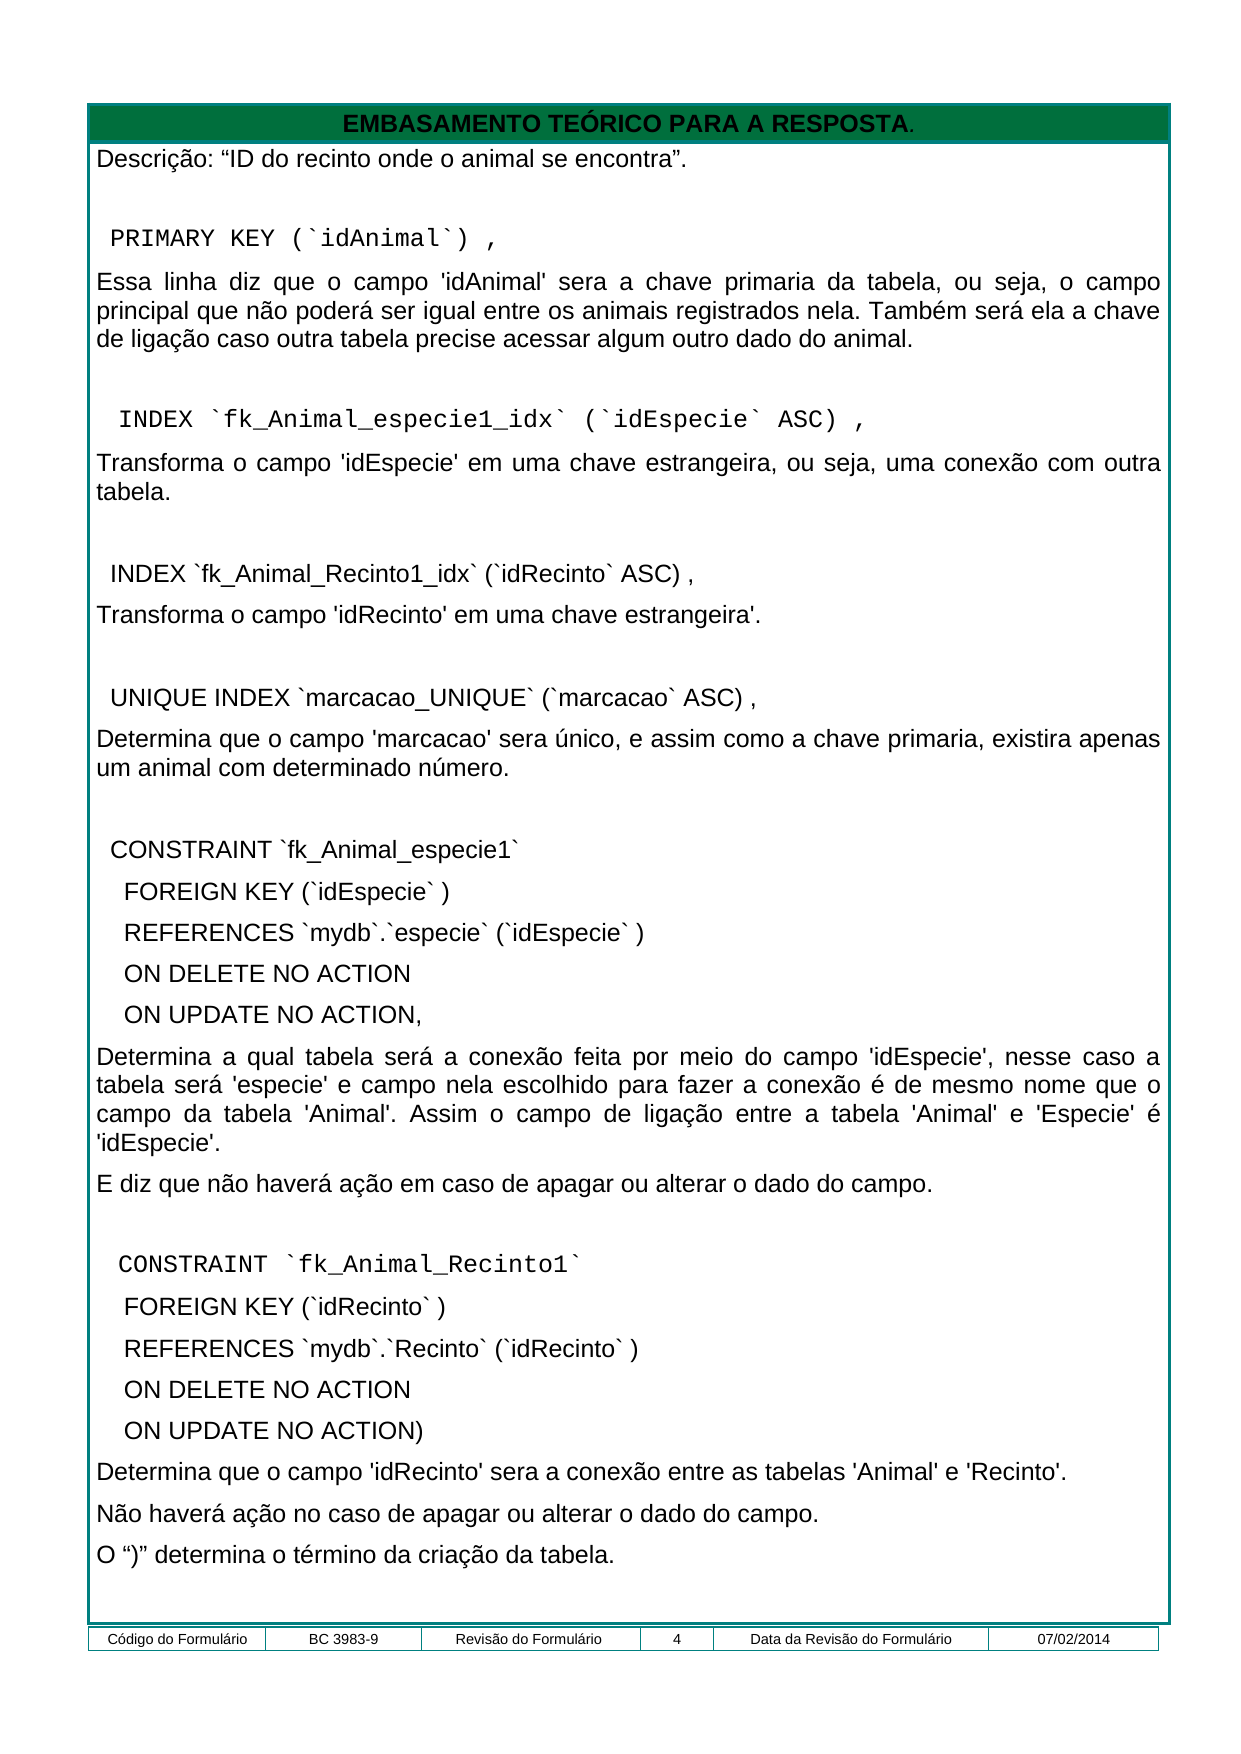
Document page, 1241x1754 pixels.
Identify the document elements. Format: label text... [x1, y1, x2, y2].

table_cell O projeto será realizado em prol da Fundação Ecológica e Zoobotânica de Brusque-SC, também conhecida como Parque Ecológico, Zoobotânico Padre Raulino Reitz ou apenas como Zoobotânico, foi inaugurado no dia 19 de setembro de 1992. No início a fundação contava apenas com 39 recintos, em sua maior parte aves, e com uma área de 120Km² em meio a mata nativa. Em 2009 a fundação obteve uma autorização para poder manejar 64 espécies diferentes de animais. Atualmente expõe 150 animais de 64 espécies entre répteis, aves e mamíferos, nativos da região, assim como espécies exóticas. Anualmente a fundação atende em média 40.000 alunos da região, gerando educação informal, visando a consciência ambiental. Fonte:http://www.radiocidadeam.com.br/noticias/novidades-no-zoobotanico-em-setembro.html, Acesso em: 27/03/2014 Mesmo com essa magnitude, a fundação não possui nenhum tipo de software(programa de computador) para auxiliar em seu plano de manejo, e essa foi a motivação para o desenvolvimento do projeto. O primeiro passo que deve ser dado em um projeto de software é a elicitação, pois, como diz Aramos,2009 “Cabe à elicitação a tarefa de identificar os fatos que compõem os requisitos do Sistema, de forma a prover o mais correto e mais completo entendimento do que é demandado daquele software”.Ou seja,é o pontapé inicial.A partir da fase de elicitação é que será definido o que terá que ser desenvolvido para suprir as necessidades do cliente, sem ela é muito difícil produzir um software que atenda as necessidades do cliente.Existem várias técnicas de fazer a elicitação de um projeto, tais como: Entrevista, Leitura de documentos, questionários, análise de protocolos, entre outras. A técnica escolhida para extrair dados do cliente, ou seja, do parque Zoobotânico foi a pesquisa de campo.Nessa técnica o analista vai até o local onde será implantado o software a fim de entender como funciona o negócio, identificando os problemas existentes. Para auxiliar na análise de requisitos foram utilizados dois diagramas da UML, o diagrama de caso de uso e o diagrama de classe.UML significa Unified Modeling Language ou linguagem de modelagem unificada.Ou seja, tem como objetivo estabelecer um linguagem padrão(unificada) de modelagem de dados para que qualquer desenvolvedor, seja ele de qualquer linguagem, consiga visualizar e interpretar qualquer diagrama UML e assim entender o projeto. A modelagem de dados feita pelos diagramas UML é essencial para se fazer uma elicitação de qualidade e garantir o entendimento de todos os participantes do projeto, como afirma Rosa, 2014: “Modelagem de software é a atividade de construir modelos que expliquem as características ou o comportamento de um software ou de um sistema de software. Na construção do software os modelos podem ser usados na identificação das características e funcionalidades que o software deverá prover (análise de requisitos), e no planejamento de sua construção. Frequentemente a modelagem de software usa algum tipo de notação gráfica e são apoiados pelo uso de ferramentas”. Os diagramas UML são recursos muito utilizados em processos de desenvolvimento de software tradicionais, como o RUP(Rational Unified Process).O primeiro utilizado no projeto do Zoobotânico foi o diagrama de caso de uso.Esse diagrama descreve as funcionalidades de um programa narrando o que cada ator (usuário do sistema) poderá fazer no programa.Os atores são representados por bonecos e os casos de uso por elipses. A seguir está o diagrama de casos de uso que resume basicamente o funcionamento do software.Existirão três tipos de usuários com diferentes permissões: o Administrador, o veterinário e o Técnico.Conforme ilustrado abaixo, o administrador está no topo da hierarquia, portanto assume todas as funções dos demais usuários além de poder executar as funções restritas a ele, que no caso são voltadas ao gerenciamento dos demais usuários, recintos e exclusão de informações.O administrador será o único que poderá cadastrar e editar recintos, cadastrar e editar outros usuários como também tem a permissão de excluir um animal e uma espécie.Já o Veterinário pode fazer tudo o que um técnico(funcionário comum) pode fazer, distinguindo -se apenas pelo fato de que ele pode editar o histórico clínico de um animal.Resta ao técnico efetuar o cadastro e edição de espécies e animais, buscar(listar) animais, espécies, recintos e histórico veterinário. Fonte: Elaborado pelos autores. O segundo diagrama utilizado foi o diagrama de classes.Esse diagrama tem como principal objetivo fazer a especificação de um sistema orientado a objetos, sendo assim um dos mais utilizados na UML.Ele descreve da forma mais aproximada a estrutura do código de um programa, mostrando o conjunto de classes com seus atributos e métodos e o relacionamento entre as classes. Para entendê-lo melhor, deve-se ter uma noção de programação orientada a objetos(POO), que consiste em tentar assimilar os objetos do mundo real com o mundo digital.Na POO utiliza-se classes, que definem os atributos e métodos dos objetos.Por exemplo, existe uma classe Cachorro que possuí atributos como cor do pelo e cor dos olhos, como também métodos(ações) de latir e andar.Então cria-se um objeto com o nome de Rex e diz-se que Rex é do tipo Cachorro, a partir desse momento Rex(objeto) passa a ser uma instância da classe(Cachorro). Além disso, outras características da POO são a reutilização de código e a questão da organização dividindo o código em classes.Para auxiliar na programação orientada a objetos criou-se o seguinte diagrama de classes: Fonte: Elaborado pelos autores. Cada item esta representado por números em vermelho na imagem. Item 1- Animal: Nome da classe. Item 2- São os atributos que a classe 'Animal' ira possuir; '-' significa que é privada e não pode ser visualizado dentro da classe animal, seguido do nome do atributo e então o tipo de dado que ele receberá, podendo ser 'string' que são textos, 'char' apenas um caractere, 'DATE' uma data, 'INT' números inteiros e 'BLOB' qualquer tipo de dado. Item 3- São as funções da classe; '+' significa que a função é publica e pode ser chamada em qualquer outra parte do projeto, após isso vem o nome da função. 'Void' significa que a função não retorna valor binário, apenas executa a ação. Item 4- Relacionamento entre duas classes, no caso 'Animal' e 'Espécie'. O número um e a letra 'n' determinam que a classe 'Animal' esta ligada a uma única 'Espécie', já a classe 'Espécie' esta ligadas a tantos Animais quão necessário. Item 5- Relacionamento entre as classes 'Animal' e 'Recinto'. Um recinto pode conter vários animais, mas um animal só pode estar em um recinto. Item 6- Faz uma conexão entre as classes 'Animal' e 'infoVeterinario' com 'Observação' e 'Usuário'. Tal ligação faz com que um animal tenha ligação com apenar um 'infoVeterinario' mas com tantas observações quão o necessário, e também que cada uma dessas observações tenha apenas um usuário responsável por ela. Logo após a fase de elicitação, pode-se verificar a viabilidade do projeto e o desenvolvimento começa a ser planejado. Foi realizada uma pesquisa de campo no parque Zoobotânico a fim de identificar a real necessidade do mesmo.Dessa forma foi descoberto que a sua carência estava no plano de manejo dos animais, segundo o próprio gerente da fundação, Rodrigo De Souza. O plano de manejo é um documento que toda UC (Unidade de Conservação) deve ter, em no máximo 5 anos após a sua fundação, e deve ser elaborado os objetivos gerais pelas quais ela foi criada. Deve ser elaborado por meio de estudos de várias áreas como do meio físico, biológico e social. Ele estabelece as normas e restrições de ações e uso dos recursos naturais da UC. Muitas vezes determina o zoneamento, caracterizando cada uma de suas áreas e sua finalidade.Nesse caso, o plano de manejo será focado na área biológica, ou seja, como o animal deve ser manuseado. Outro objetivo da pesquisa de campo foi levantar os requisitos para a construção do software.Conversando com os stakeholders do projeto foi observado que, no programa será possível cadastrar um animal e guardar informações importantes para o seu controle, como nome popular, nome científico, espécie, família, origem do animal, número de identificação, necessidades especiais, recinto(jaula) em que o animal se encontra.Assim como um histórico onde será registrado o comportamento do animal, útil para o seu manejo, como por exemplo se o animal não se alimentou será registrado, para que o veterinário possa ter o controle do animal.Também poderá ser cadastrado o funcionário que utilizará o programa sendo que suas permissões dependerão da sua função, e ainda os recintos do Zoobotânico, onde dever ser cadastrados os animais que estão nele, dados da planta e a norma IN169. Quando chega a parte do desenvolvimento precisa-se decidir quais das diversas tecnologias disponíveis atualmente que serão usadas, muitas delas utilizam padrões estabelecidos pela W3C. O W3C(World Wide Web, do inglês Rede Mundial de Computadores) é uma organização mundial que conta com uma equipe em tempo integral e o publico, desenvolvedores, para desenvolverem padrões para a internet. O líder da organização é Tim Berners-Lee (inventor da internet) e Jeffrey Jaffe. Segundo o próprio W3C: “O W3C desenvolve especificações técnicas e orientações através de um processo projetado para maximizar a consenso sobre as recomendações, garantindo qualidades técnicas e editoriais, além de transparentemente alcançar apoio da comunidade de desenvolvedores, do consórcio e do público em geral. “ Na construção do Software é preciso se comunicar com o computador dando utilidade a todos esses dados, para isso é necessário utilizar uma linguagem de programação, que nada mais é um conjunto de código que o computador interpreta e executa uma determinada ação, ou seja,é a forma de interagir com o computador, e assim como na vida real, exitem vários idiomas, cada um com suas próprias características, entretanto todos possuem o mesmo objetivo, a comunicação. Dentre as linguagens de programação que serão utilizadas estão: HTML PHP Javascript CSS HTML5 HTML5(Hypertext Markup Language 5, do inglês linguagem de marcação de hipertexto 5) é a quinta verão da linguagem HTML O grupo W3C define 3 pilares para a internet, um deles é uma linguagem de hipertexto para facilitar a navegação entre fonte de informação, atualmente o HTML5 é essa linguagem. Os hipertextos são um conjunto de arquivos interligados entre si formando uma grande rede de informação. Diferente de um texto normal, como de um livro, em que os assuntos ficam interligados seguidamente, no hipertexto os assuntos são conectados de forma imprecisa, dessa forma a troca de dados fica mais dinâmica. PHP e APACHE PHP(Hypertext Preprocessor do inglês, hipertexto preprocessado) criado por Rasmus Lerdorf em 1995, é uma linguagem script executada por um servidor. Diferente do JavaScript o PHP é utilizado geralmente para programação ao lado do servidor. Além disso o PHP pode ser trabalhado tanto em programação orientada a objeto, como em programação estrutural ou até mesmo em uma mistura dos dois. E não está limitado apenas a gerar apenas HTML, com o PHP também é possível gerar imagens, PDF e animações em Flash. Sua principal vantagem está na enorme lista de banco de dados com o qual o PHP tem suporte, como por exemplo MySQL, SQLite, Oracle, etc. O servidor utilizado será o APACHE, que é de longe o servidor mais utilizado no mundo, diversas pesquisas já compravam isso, como a feita em 2009 pela Netcraft, segundo ela mais de 65% de todos os sites rodavam no servidor APACHE. O APACHE após receber um código em PHP executa um interpretador de PHP que processará todas as informações, como acesso ao banco de dados ou a outros arquivos e então retornar o código em HTML correspondente para apresentar a página descrita em PHP para o APACHE que então ira enviar para o navegador o código HTML pronto para então o navegador poder executá-lo em gerar a página. Para utilizar o APACHE será instalado o XAMPP, rodando em sistema Windows, ou LAMP rodando em sistema Linux, com os principais servidores de código aberto do mercado, como o APACHE para PHP e MySQL para banco de dados. Sua interfase é muito simples, porém pratica e rápida e sem necessidade de se instalar, apenas deve ser descompactado e está pronto para ser usado. JavaScript JavaScrip é uma linguagem dinâmica e orientada a objeto criado por Brendan Eich em 1995 como uma linguagem script client-side(do inglês, script ao lado do cliente). As linguagens script tem como finalidade de ser executada no interior de programas ou outra linguagem. No caso do JavaScript é o navegador responsável por executá-lo realizando interações com o usuário, podendo trocar a cor de certos campos, ou até mesmo realizar certa função do software, após certa ação do usuário. Pode ser escrito junto ao HTML diferenciando por meio das tags “<script>” para iniciar o código em JavaScript e “<\script>” para finalizá-lo. CSS A parte visual do software será desenvolvida em CSS(Cascading Style Sheets, em do inglês Folha de estilo em cascata) uma linguagem que facilita o desenvolvedor gráfico da aplicação por permitir ser escrita tanto em um arquivo a parte dos demais e ser apenas referenciado neles, como pode ser escrito no início de cada arquivo e cada um com um CSS diferente, ainda pode ser feito sempre que criar um elemento na página, ou então utilizando todas as 3 formas. Segundo Pedro Rogério(2007) para futuras manutenções e projetos em camadas é aconselhável que o CSS seja utilizado apenas em arquivos externos. Utilizando CSS é possível trocar atributos como a cor de um determinado elemento, ou grupo de elemento, assim como trocar o tamanho, forma, estilo da letra, etc.Também é possível alterar os atributos sobre certa circunstância como o mouse parado em cima do elemento ou segurando o botão esquerdo do mouse em cima do elemento. Para trabalhar com todas essas tecnologias existem certos padrões de projeto feitos para auxiliar os programadores e o escolhido para esse projeto foi o MVC.O padrão de programação MVC(Modelo Visão e Controle) divide a programação do software em 3 partes, o modelo, a visão e o controle. A visão é a parte que interage com o usuário, recebe informações do usuário e fornece-as para o controlador, que executa a parte lógica do projeto a partir das informações vindas da visão e do modelo, sempre seguindo o plano de negócio da empresa. O modelo é a ponte entre o controle e aplicações externas, como o banco de dados. Por exemplo. O usuário tenta efetuar o login. Após preencher um campo com o e-mail e outro com a senha ele clica em um botão escrito 'Entrar', toda essa parte está na visão tanto os campos como o design da tela. Após clicar no botão 'Entrar', o e-mail como senha e até mesmo o clicar do botão são enviados para o controlador que ira utilizar esses dados para executar uma determinada função e requisitar ao modelo uma determinada ação que ira retornar outros dados para o controle, este ira definir se o login é valido ou não e informar para a visão se o usuário pode ou não ter acesso ao projeto, caso tenha transferi-lo para outra parte da aplicação ou informá-lo que o e-mail ou senha estão inválidos.Ela é aconselhável por facilitar a manutenção, o teste, a atualização do sistema e o desenvolvimento paralelo de qualquer umas das 3 partes. Porém, se os programadores tivessem que construir tudo do zero o trabalho não renderia nada, é por isso que um dos principais focos da programação orientada a objeto é o reúso de códigos.Portanto, são utilizadas diversas Frameworks para poupar a reprogramação de coisas simples e que se repetem com facilidade entre os projetos.As frameworks são códigos já feitos para solucionar um grupo de requisitos de diversos softwares diferentes. Mas não só resolver, as frameworks também padronizam o projeto, dizendo qual a forma apropriada para aquela situação. Como a linguagem de programação escolhida foi o PHP e foi decidido trabalhar com MVC, um framework que se encaixa perfeitamente no projeto é o Codeigniter pois ele é feito especialmente para desenvolvimento em PHP e oferece uma ótima contribuição para se trabalhar no padrão MVC. O Codeigniter tem como objetivo possibilitar que o programador produza mais rapidamente e possa focar na parte criativa do projeto, uma vez que seja necessário um número menor de linhas para realizar certas tarefas pelo motivo de que o framework já pré codifique determinadas funções comuns entre vários softwares.Esse framework agrupa um conjunto de bibliotecas para tarefas comuns necessárias e padroniza uma estrutura lógica para acesso a estas bibliotecas. Segundo Teixeira, 2013, o Codeigniter é “Considerado um toolkit, ou seja, uma caixa de ferramentas cujo objetivo é nos permitir desenvolver aplicações muito mais rápido do que poderíamos fazer sem a utilização de um framework.” Para facilitar e agilizar a programação, foi decidido utilizar uma IDE(Ambiente de desenvolvimento integrado).Como explica Santos(2014, Pg.04) “O IDE é um programa de computador, geralmente utilizado para aumentar a produtividade dos desenvolvedores de software, bem como a qualidade desses produtos. Podem auxiliar, através de ferramentas e características, na redução de erros e na aplicação de técnicas...” O IDE escolhido foi o NetBeans devido à familiaridade dos programadores com o software.O NetBeans é um IDE gratuito e de código aberto.Segundo o site do mesmo: “O NetBeans IDE é um ambiente de desenvolvimento - uma ferramenta para programadores, que permite escrever, compilar, depurar e instalar programas. O IDE é completamente escrito em Java, mas pode suportar qualquer linguagem de programação. Existe também um grande número de módulos para extender as funcionalidades do IDE NetBeans. O NetBeans IDE é um produto livre, sem restrições à sua forma de utilização. ” O principal motivo para utilizar o Netbeans para o projeto está na constante atualização de seu sistema e pela padronização oferecida, como comentado no site do mesmo: “Com seu Editor Java em constante aprimoramento, muitas funcionalidades avançadas e uma extensa linha de ferramentas, modelos e exemplos, o NetBeans IDE define o padrão de desenvolvimento com suas tecnologias inovadoras. ” Ainda pelo site do NetBeans é possível ter uma noção melhor da real utilização prática desse IDE e da possibilidade de adaptá-lo: “Um IDE é muito mais que um editor de texto. O Editor do NetBeans recua linhas, associa palavras e colchetes e realça códigos-fonte sintática e semanticamente. Ele também fornece modelos de código, dicas de codificação e ferramentas de refatoração. O editor suporta várias linguagens, incluindo Java, C/C++, XML, HTML, PHP, Groovy, Javadoc, JavaScript e JSP. Como o editor é extensível, você pode adicionar suporte para muitas outras linguagens. ” Além de tudo já citado acima, o NetBeans ainda ajuda na organização do código fonte, de forma que para futuras alterações no código figuem mais simples e rápidas. Bem, como o software funciona basicamente como um repositório de dados sobre os animais, a informação será armazenada em um banco de dados.Segundo Marcelo Abib Cardoso,2009, “Banco de dados é um sistema de armazenamento de dados, ou seja, um conjunto de registros que tem como objetivo organizar e guardar as informações.” O Banco de dados que será utilizado no projeto é o SGBD(sistema de gerenciamento de banco de dados)MySQL, que se intitula o banco de dados de código aberto mais popular do mundo. O My SQL foi criado na Suécia por suecos e um finlandês: David Axmark, Allan Larsson e Michael Montty Widenus, mais tarde foi comprado pela empresa de tecnologia e informática Oracle, sua atual proprietária.Ele utiliza a linguagem SQL(Structure Query Language – Linguagem de Consulta Estruturada).É o banco de dados mais utilizado do mundo, segundo o site do mesmo, utilizado até mesmo pela NASA(National Aeronautics and Space Administration- Administração Nacional da Aeronáutica e do Espaço),Google, Facebook, Banco Bradesco e muitos outros. Para auxiliar na utilização do My SQL será usado o programa My SQL Workbench, uma ferramenta gráfica que permite a visualização, criação e gerenciamento de bancos de dados em forma de tabelas, ou em apenas códigos escritos, caso o desenvolvedor preferir. O My SQL Workbench é o sucessor de DBDesigner 4 e é feito especialmente para trabalhar com o banco de dados My SQL, ambos foram desenvolvidos pela mesma empresa. A definição mais comum para CRUD é: Termo para designar as quatro operações básicas de banco de dados, Creat, Read, Update e Delete, do inglês respectivamente, criar, ler, editar e deletar. Na matemática não é possível calcular algo sem usar pelo menos umas das quatro operações básicas, nos bancos de dados não é diferente, sem o CRUD não é possível fazer nada. A matemática não existe sem suas quatro operações, os bancos de dados também não. O texto a seguir são os códigos gerados pelo MySQL Workbench a partir das tabelas desenvolvidas em cima das pesquisas realizadas no Parque Zoobotânico de Brusque. Nesses códigos é possível ver a utilização de quase todas as operações do CRUD, que no MySQL são escritas, respectivamente, como 'INSERT', 'SELECT', 'UPTADE' e 'DELETE'. -- ----------------------------------------------------- -- Table `mydb`.`Animal` -- ----------------------------------------------------- Apenas anuncia o inicio do código para crianção da tabela 'Animal' DROP TABLE IF EXISTS `mydb`.`Animal` ; Caso já exista uma tabela com o nome 'Animal' no banco 'mydb'esse código ira apaga-la. CREATE TABLE IF NOT EXISTS `mydb`.`Animal` ( Cria uma tabela com o nome 'Animal', no banco 'mydb', com os seguintes campos... `idAnimal` INT NOT NULL COMMENT 'Tabela para cadastrar os animais do Zoo.\nNesse campo é salvo o Numero dele no Zoo.' , Campo 'idAnimal' que é um INT, ou seja, um número inteiro, NOT NULL, que não pode ser deixado em branco. Possui uma descrição para explicar sua utilidade: “Tabela para cadastrar os animais do Zoo. Nesse campo é salvo o número dele no Zoo.” A vírgula diz que logo em seguida vira outro campo da tabela. `Obs` TEXT NULL COMMENT 'Descreve as necessidades especiais do animal' , Obs do tipo TEXT, ou seja um texto, NULL, que pode ser deixado em branco. Descrição: “Descreve as necessidades especiais do animal”. `procedencia` VARCHAR(45) NOT NULL COMMENT 'Descreve de onde o animal veio' , 'procedencia' do tipo VARCHAR(45), um texto com no máximo 45 caracteres, que não pode ser deixado em branco. Descrição: “Descreve de onde o animal veio”. `entrada` DATE NULL COMMENT 'Data em que o animal entrou no Zoo' , 'entrada' do tipo DATE, uma data, que pode ser deixado em branco. Descrição: “Data em que o animal entrou no Zoo”. `idvet` INT NULL COMMENT 'ID da ficha veterinaria' , 'idvet' um numero inteiro que pode ser deixado em branco. Descrição: “ID da ficha veterinária”. `Sexo` CHAR NULL COMMENT 'Sexo do animal\nAlgumas vezes nao se sabe o sexo do animal,nesse caso o valor é NULL' , 'Sexo' do tipo CHAR, apenas um caractere, que pode ser deixado em branco. Descrição: “Sexo do animal Algumas vezes não se sabe o sexo do animal, nesse caso o valor é NULL”. `desfecho` VARCHAR(45) NULL COMMENT 'Descreve como o animal saio do Zoo' , 'desfecho' um texto com no máximo 45 caracteres que pode ser deixado em branco. Descrição: “Descreve como o animal saio do Zoo”. `desfechoData` DATE NULL COMMENT 'Data que o animal saio do Zoo' , 'DesfechoData' uma data que pode ser deixada em branco. Descrição: “Data que o animal saio do Zoo”. `idEspecie` INT NOT NULL COMMENT 'ID da especie do animal' , 'idEspecie' um inteiro que não pode ser deixado em branco. Descrição: “ID da espécie do animal”. `imagem` BLOB NULL COMMENT 'Foto do animal' , 'imagem' do tipo BLOB, um campo que pode receber qualquer tipo de dado, que pode ser deixado em branco. Descrição: “Foto do animal”. `marcacao` VARCHAR(100) NOT NULL COMMENT 'Numero do animal do IBAMA' , 'marcaco' é um texto com no máximo 100 caracteres e que não pode ser deixado em branco. Descrição: “Número do animal do IBAMA”. `Apelido` VARCHAR(45) NULL COMMENT 'Como os funcionarios chamam o animal' , 'Apelido' um texto de no máximo 45 caracteres que pode ser deixado em branco. Descrição: “Como os funcionários chamam o animal”. `idRecinto` INT NOT NULL COMMENT 'ID do recinto onde o animal se encontra' , 'idRecinto' um número inteiro que não pode ser deixado em branco. Descrição: “ID do recinto onde o animal se encontra”. PRIMARY KEY (`idAnimal`) , Essa linha diz que o campo 'idAnimal' sera a chave primaria da tabela, ou seja, o campo principal que não poderá ser igual entre os animais registrados nela. Também será ela a chave de ligação caso outra tabela precise acessar algum outro dado do animal. INDEX `fk_Animal_especie1_idx` (`idEspecie` ASC) , Transforma o campo 'idEspecie' em uma chave estrangeira, ou seja, uma conexão com outra tabela. INDEX `fk_Animal_Recinto1_idx` (`idRecinto` ASC) , Transforma o campo 'idRecinto' em uma chave estrangeira'. UNIQUE INDEX `marcacao_UNIQUE` (`marcacao` ASC) , Determina que o campo 'marcacao' sera único, e assim como a chave primaria, existira apenas um animal com determinado número. CONSTRAINT `fk_Animal_especie1` FOREIGN KEY (`idEspecie` ) REFERENCES `mydb`.`especie` (`idEspecie` ) ON DELETE NO ACTION ON UPDATE NO ACTION, Determina a qual tabela será a conexão feita por meio do campo 'idEspecie', nesse caso a tabela será 'especie' e campo nela escolhido para fazer a conexão é de mesmo nome que o campo da tabela 'Animal'. Assim o campo de ligação entre a tabela 'Animal' e 'Especie' é 'idEspecie'. E diz que não haverá ação em caso de apagar ou alterar o dado do campo. CONSTRAINT `fk_Animal_Recinto1` FOREIGN KEY (`idRecinto` ) REFERENCES `mydb`.`Recinto` (`idRecinto` ) ON DELETE NO ACTION ON UPDATE NO ACTION) Determina que o campo 'idRecinto' sera a conexão entre as tabelas 'Animal' e 'Recinto'. Não haverá ação no caso de apagar ou alterar o dado do campo. O “)” determina o término da criação da tabela. -- ----------------------------------------------------- -- Table `mydb`.`Animal_log` -- ----------------------------------------------------- Apenas anuncia o início do código para a tabela 'Animal_log' Será uma tabela para salvar os antigos dados da tabela 'Animal' após uma alteração. Possui alguns campos a mais da tabela 'Animal': 'idAnimal_log' para diferenciar uma alteração da outra; 'tipo' para dizer o tipo de alteração que ocorreu; 'data' para determinar a data da alteração; 'idUsuario' para saber quem fez a alteração. DROP TABLE IF EXISTS `mydb`.`Animal_log` ; CREATE TABLE IF NOT EXISTS `mydb`.`Animal_log` ( `idAnimal_log` INT NOT NULL AUTO_INCREMENT COMMENT 'Tabela para controlar o historico de alterações na tabela \'Animal\'\n' , `Obs` TEXT NULL , `procedencia` VARCHAR(45) NOT NULL , `entrada` DATE NULL , `idvet` INT NULL , `Sexo` CHAR NULL , `desfecho` VARCHAR(45) NULL , `desfechoData` DATE NULL , `idEspecie` INT NOT NULL , `imagem` BLOB NULL , `marcacao` VARCHAR(100) NOT NULL , `Apelido` VARCHAR(45) NULL , `idRecinto` INT NOT NULL , `tipo` VARCHAR(45) NOT NULL COMMENT 'Tipo de ação que a tabela animal sofreu' , `data` DATETIME NOT NULL COMMENT 'Data da alteração' , `idAnimal` INT NULL COMMENT 'ID do animal que sofreu a ação' , `idUsuario` INT NULL COMMENT 'ID do usuario que fez a ação' , PRIMARY KEY (`idAnimal_log`) , INDEX `fk_Animal_especie1_idx` (`idEspecie` ASC) , INDEX `fk_Animal_Recinto1_idx` (`idRecinto` ASC) , INDEX `fk_Animal_log_Animal1` (`idAnimal` ASC) , INDEX `fk_Animal_log_usuario1` (`idUsuario` ASC) , UNIQUE INDEX `marcacao_UNIQUE` (`marcacao` ASC) , CONSTRAINT `fk_Animal_especie10` FOREIGN KEY (`idEspecie` ) REFERENCES `mydb`.`especie` (`idEspecie` ) ON DELETE NO ACTION ON UPDATE NO ACTION, CONSTRAINT `fk_Animal_Recinto10` FOREIGN KEY (`idRecinto` ) REFERENCES `mydb`.`Recinto` (`idRecinto` ) ON DELETE NO ACTION ON UPDATE NO ACTION, CONSTRAINT `fk_Animal_log_Animal1` FOREIGN KEY (`idAnimal` ) REFERENCES `mydb`.`Animal` (`idAnimal` ) ON DELETE NO ACTION ON UPDATE NO ACTION, CONSTRAINT `fk_Animal_log_usuario1` FOREIGN KEY (`idUsuario` ) REFERENCES `mydb`.`usuario` (`idUsuario` ) ON DELETE NO ACTION ON UPDATE NO ACTION) ENGINE = InnoDB; ##triggers do animal Apenas anuncia o início do código para as triggers, ações que ocorrerão após outra ação ser requerida, referente ao animal. create trigger inserir_animal before insert on animal for each row begin Cria uma trigger com o nome 'inserir_animal' que tera ações antes de inserir dados na datela 'Animal'.As ações serão as seguintes: insert into animal_log values Inserir na tabela 'animal_log' os valores: (null,new.obs,new.procedencia, new.entrada,new.idvet,new.sexo,new.desfecho, new.desfechodata,new.idespecie, new.imagem,new.marcacao, new.apelido,new.idrecinto, Preencher automaticamente o campo 'idAnimal_log'.Já os dados comuns entre os as 2 tabelas serão salvos na tabela 'Animal_log' antes de serem salvos na tabela 'Animal'. 'INSERT',now(),id,new.idAnimal); Os campos 'tipo','data', 'idUsuario' e 'idAnimal' receberão respectivamente os valores: 'INSERT', data atual, id do usuário e id do animal. Onde o id virá de uma procedurre para inserir um animal. End&& Determina o fim das ações antes da ação requerida. ##Login Anuncia o inicio do código para procedure 'login', que visa facilitar o comando para login no desenvolvimento fora do MySQL Workbench. create procedure login (in sen varchar(45), log varchar(45)) Cria uma procedure chamada 'login' que possui as variaveis 'sen'(texto de no máximo 45 caracteres para a senha) e 'log'(texto de no máximo 45 caracteres para o login ou e-mail do usuario). Begin Inicia o código que será executado por trás da procedure. select tipo,idusuario from usuario where senha=md5(sen) and login=log; Seleciona o tipo e idUsuario da tabela 'usuario' onde o campo 'senha', já codificado, é igual a variável 'sen' e o campo 'login' é igual a variável 'log'. End&& Finaliza a procedure. call login (123, abc); Chama a procedure 'login' definindo os valores das variáveis 'sen' e 'login' respectivamente por '123' e 'abc'. A procedure ira procurar pelo usuário onde o campo 'senha' é 123(ambos codificados) e 'login' igual a 'abc'. [90, 144, 1168, 1622]
table_header EMBASAMENTO TEÓRICO PARA A RESPOSTA. [90, 106, 1168, 140]
